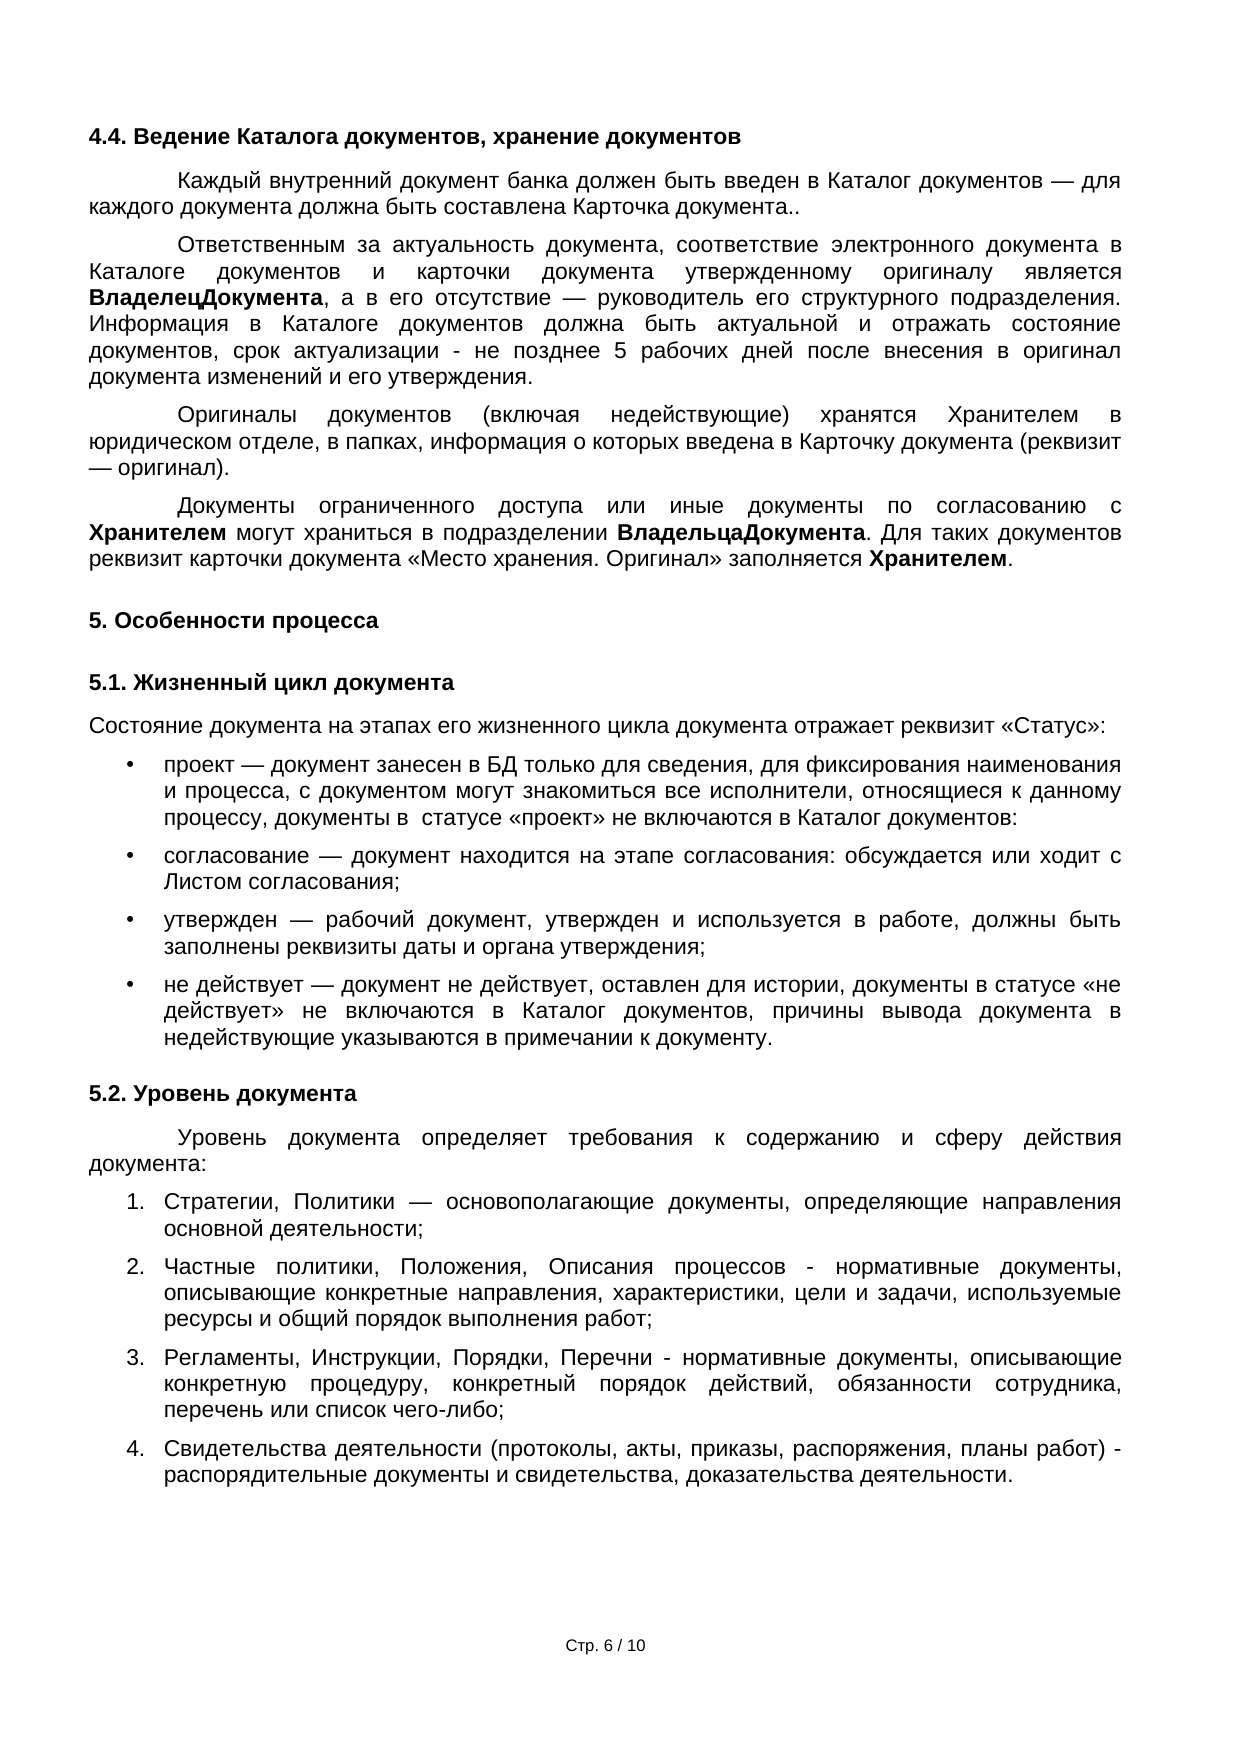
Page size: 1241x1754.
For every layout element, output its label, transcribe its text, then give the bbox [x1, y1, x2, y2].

text Ответственным за актуальность документа, соответствие электронного документа в Каталоге документов и карточки документа утвержденному оригиналу является ВладелецДокумента, а в его отсутствие — руководитель его структурного подразделения. Информация в Каталоге документов должна быть актуальной и отражать состояние документов, срок актуализации - не позднее 5 рабочих дней после внесения в оригинал документа изменений и его утверждения. [88, 231, 1122, 389]
subtitle Ведение Каталога документов, хранение документов [88, 123, 1122, 149]
list Свидетельства деятельности (протоколы, акты, приказы, распоряжения, планы работ) - распорядительные документы и свидетельства, доказательства деятельности. [126, 1434, 1122, 1487]
text Уровень документа определяет требования к содержанию и сферу действия документа: [88, 1123, 1122, 1176]
text Состояние документа на этапах его жизненного цикла документа отражает реквизит «Статус»: [88, 712, 1122, 739]
text Каждый внутренний документ банка должен быть введен в Каталог документов — для каждого документа должна быть составлена Карточка документа.. [88, 167, 1122, 219]
text Оригиналы документов (включая недействующие) хранятся Хранителем в юридическом отделе, в папках, информация о которых введена в Карточку документа (реквизит — оригинал). [88, 401, 1122, 480]
list проект — документ занесен в БД только для сведения, для фиксирования наименования и процесса, с документом могут знакомиться все исполнители, относящиеся к данному процессу, документы в статусе «проект» не включаются в Каталог документов: [126, 751, 1122, 830]
list согласование — документ находится на этапе согласования: обсуждается или ходит с Листом согласования; [126, 842, 1122, 894]
list утвержден — рабочий документ, утвержден и используется в работе, должны быть заполнены реквизиты даты и органа утверждения; [126, 906, 1122, 959]
list Стратегии, Политики — основополагающие документы, определяющие направления основной деятельности; [126, 1188, 1122, 1241]
list Частные политики, Положения, Описания процессов - нормативные документы, описывающие конкретные направления, характеристики, цели и задачи, используемые ресурсы и общий порядок выполнения работ; [126, 1253, 1122, 1332]
list Регламенты, Инструкции, Порядки, Перечни - нормативные документы, описывающие конкретную процедуру, конкретный порядок действий, обязанности сотрудника, перечень или список чего-либо; [126, 1344, 1122, 1423]
subtitle Уровень документа [88, 1079, 1122, 1106]
text Документы ограниченного доступа или иные документы по согласованию с Хранителем могут храниться в подразделении ВладельцаДокумента. Для таких документов реквизит карточки документа «Место хранения. Оригинал» заполняется Хранителем. [88, 492, 1122, 571]
list не действует — документ не действует, оставлен для истории, документы в статусе «не действует» не включаются в Каталог документов, причины вывода документа в недействующие указываются в примечании к документу. [126, 971, 1122, 1050]
subtitle Особенности процесса [88, 607, 1122, 633]
subtitle Жизненный цикл документа [88, 668, 1122, 695]
